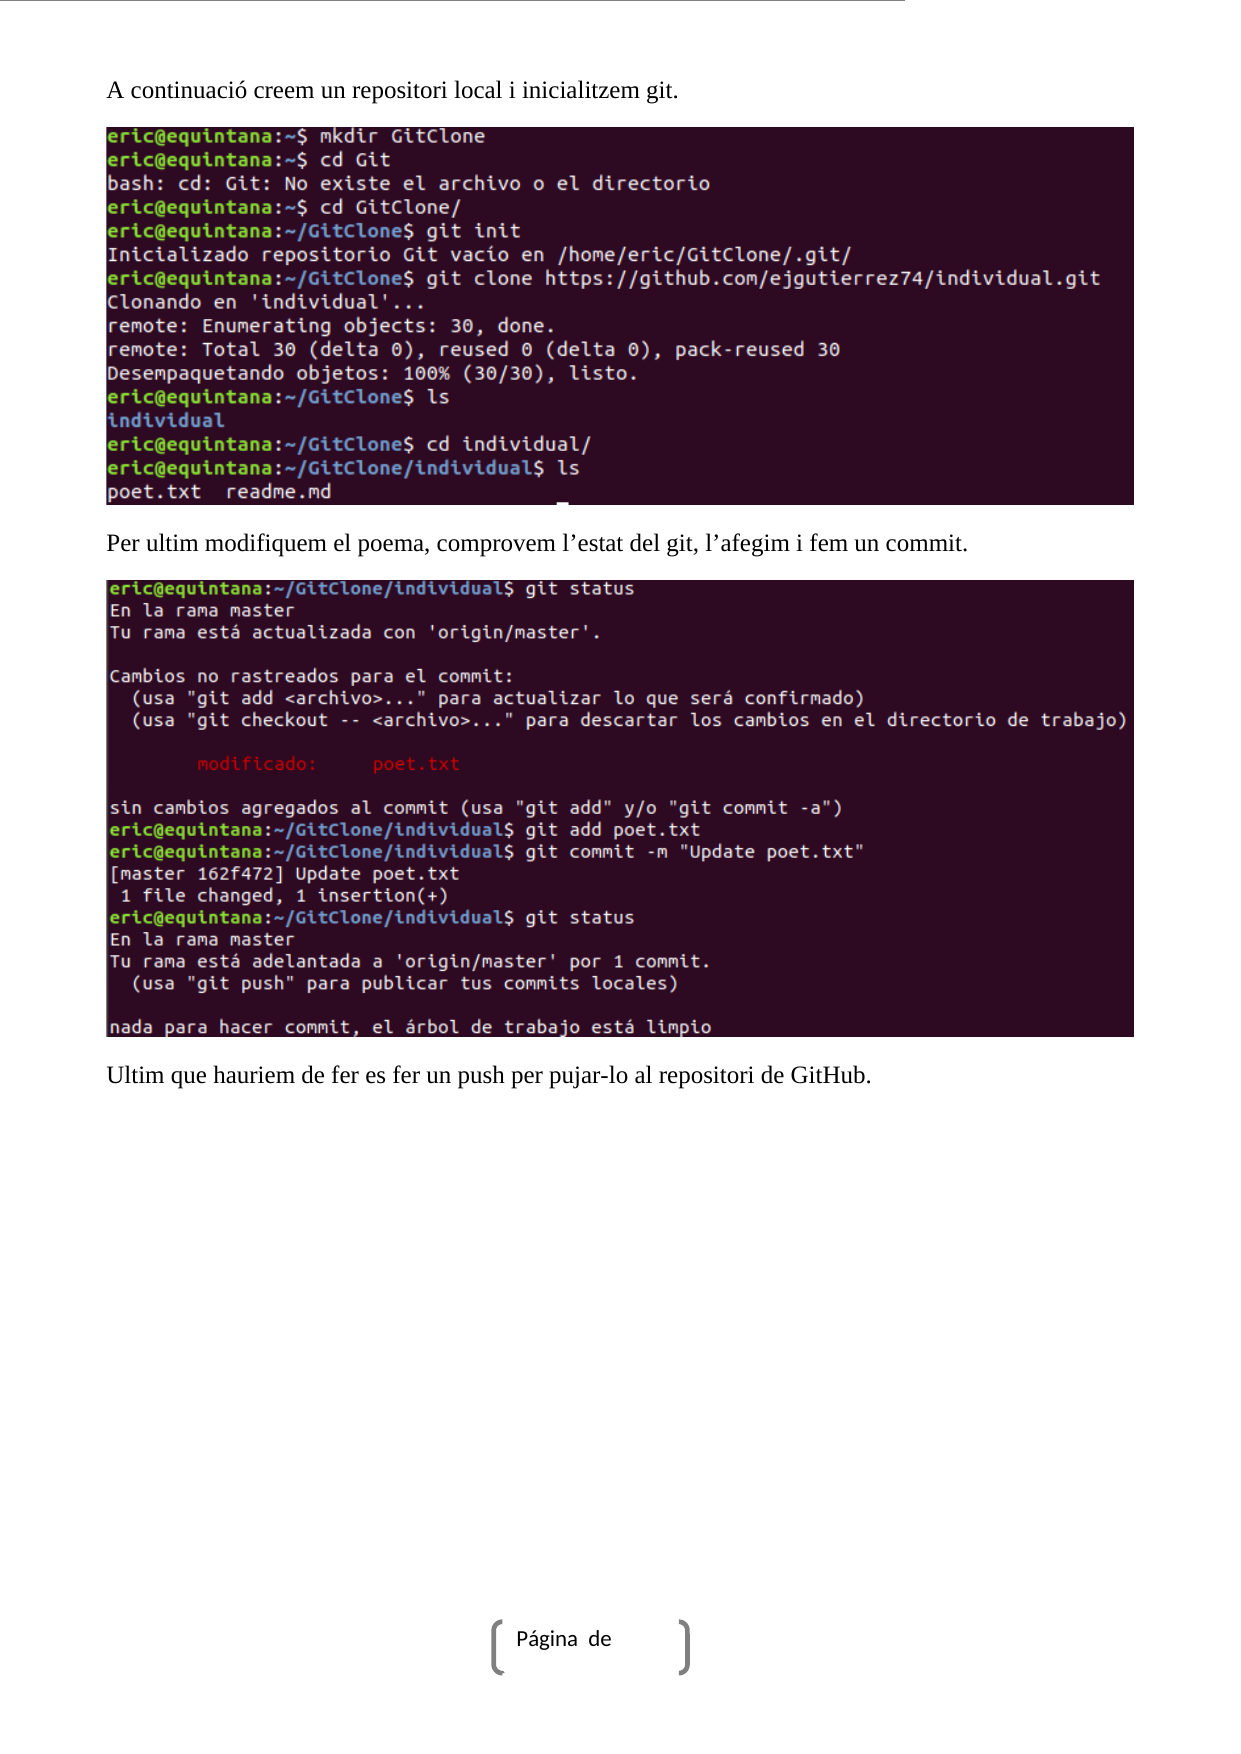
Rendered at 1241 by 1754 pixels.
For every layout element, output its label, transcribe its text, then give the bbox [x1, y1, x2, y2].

text Ultim que hauriem de fer es fer un push per pujar-lo al repositori de GitHub. [106, 1061, 1134, 1089]
picture [106, 580, 1134, 1037]
text A continuació creem un repositori local i inicialitzem git. [106, 75, 1134, 104]
text Per ultim modifiquem el poema, comprovem l’estat del git, l’afegim i fem un commit. [106, 528, 1134, 557]
picture [106, 127, 1134, 505]
